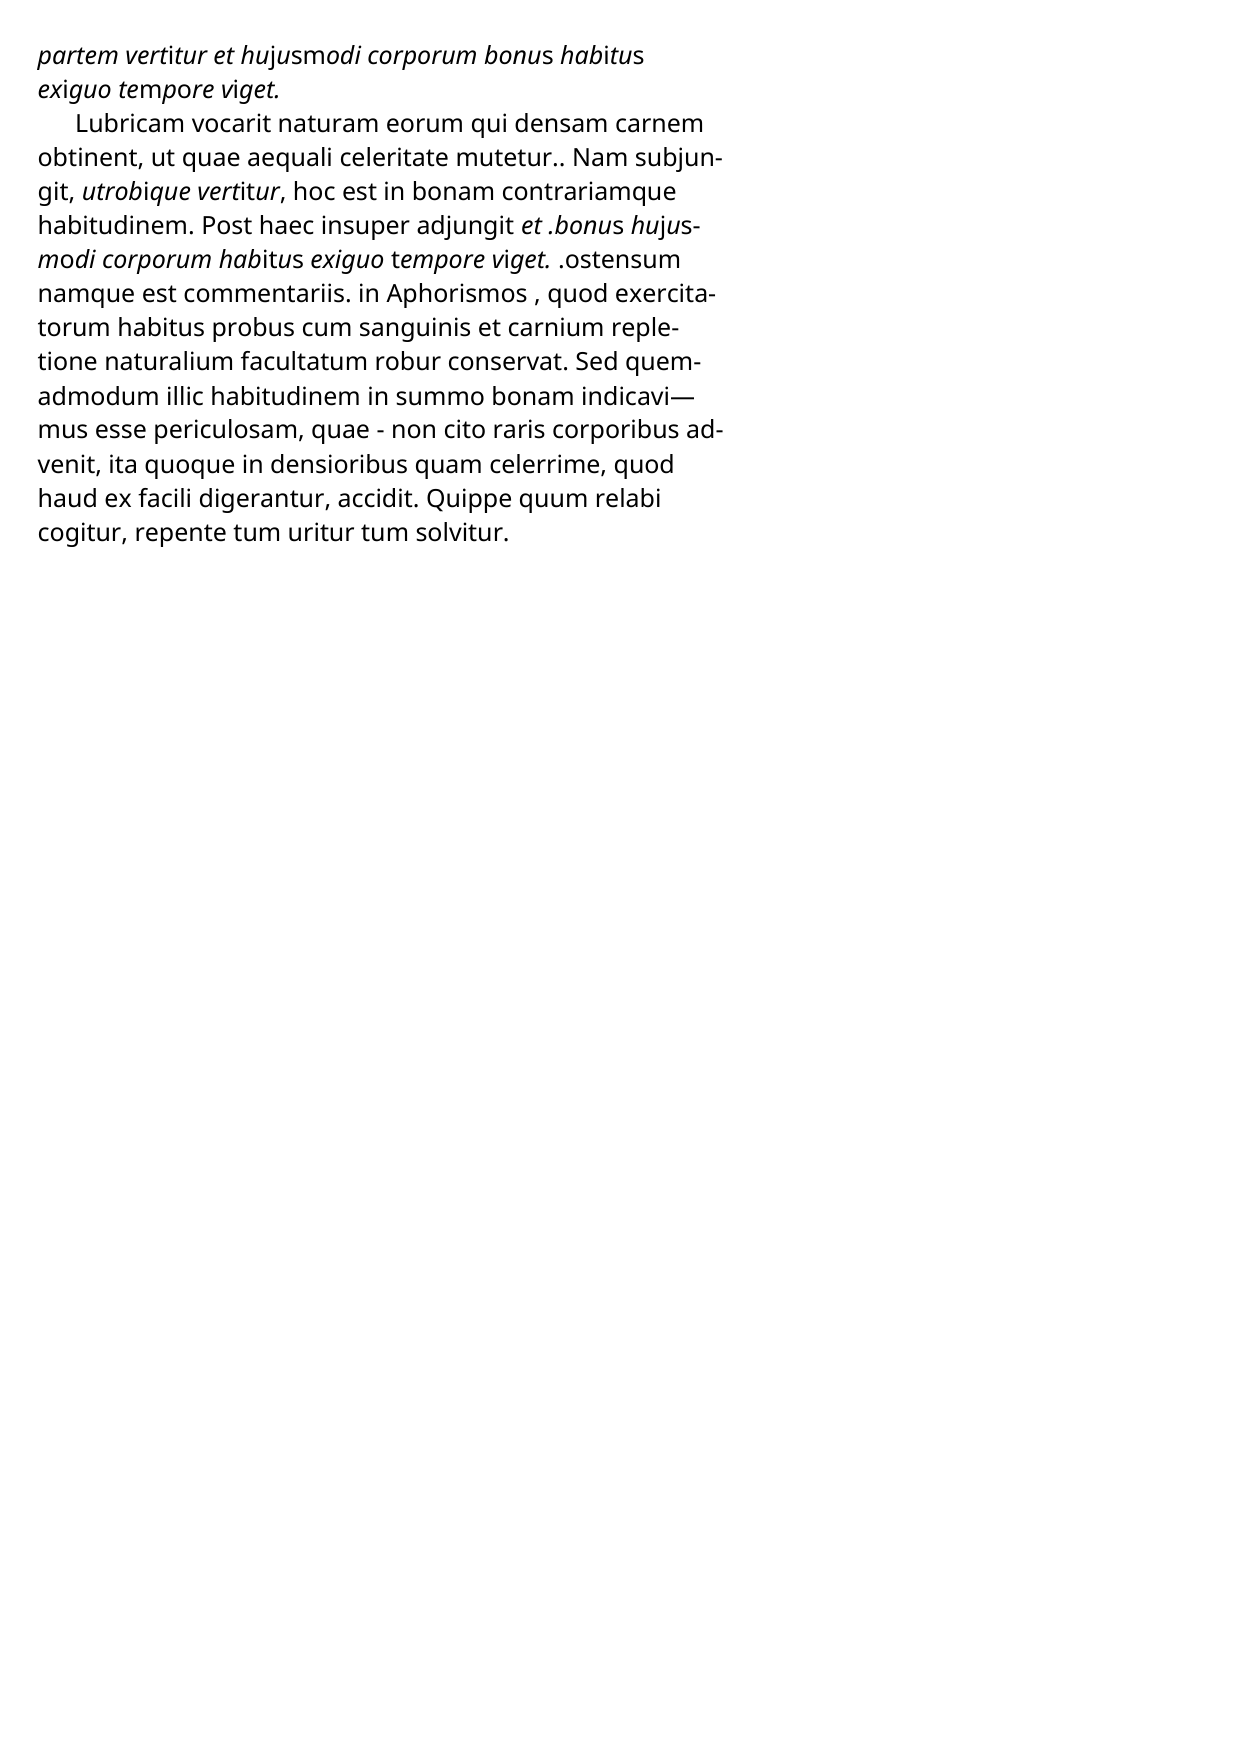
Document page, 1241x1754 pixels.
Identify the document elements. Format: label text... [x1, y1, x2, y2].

text Lubricam vocarit naturam eorum qui densam carnem obtinent, ut quae aequali celeritate mutetur.. Nam subjun- git, utrobique vertitur, hoc est in bonam contrariamque habitudinem. Post haec insuper adjungit et .bonus hujus- modi corporum habitus exiguo tempore viget. .ostensum namque est commentariis. in Aphorismos , quod exercita- torum habitus probus cum sanguinis et carnium reple- tione naturalium facultatum robur conservat. Sed quem- admodum illic habitudinem in summo bonam indicavi— mus esse periculosam, quae - non cito raris corporibus ad- venit, ita quoque in densioribus quam celerrime, quod haud ex facili digerantur, accidit. Quippe quum relabi cogitur, repente tum uritur tum solvitur. [37, 106, 1203, 548]
text partem vertitur et hujusmodi corporum bonus habitus exiguo tempore viget. [37, 37, 1203, 106]
